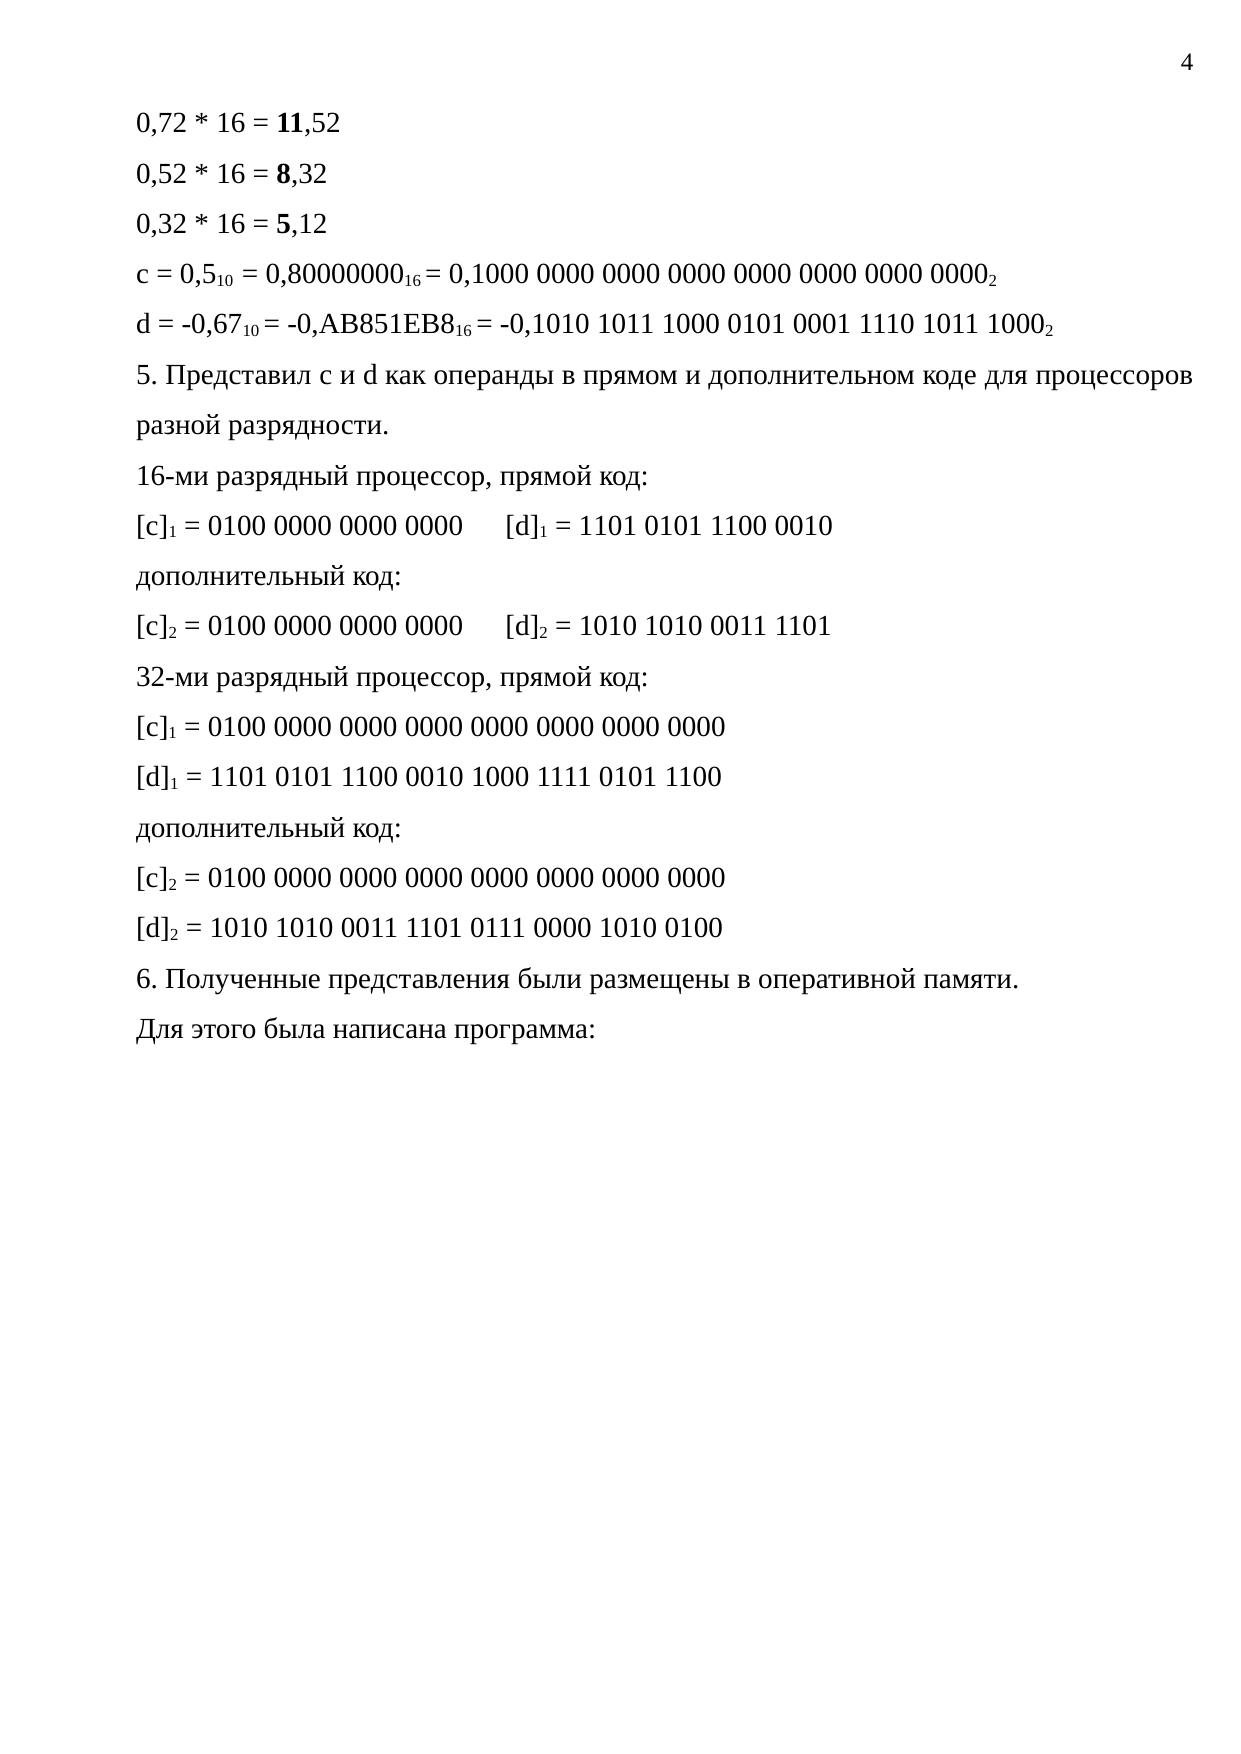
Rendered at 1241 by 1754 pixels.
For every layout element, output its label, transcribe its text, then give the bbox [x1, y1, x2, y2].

text [c]2 = 0100 0000 0000 0000 0000 0000 0000 0000 [136, 860, 1193, 894]
text 6. Полученные представления были размещены в оперативной памяти. [136, 961, 1193, 994]
text 0,52 * 16 = 8,32 [136, 156, 1193, 189]
text [c]1 = 0100 0000 0000 0000 [d]1 = 1101 0101 1100 0010 [136, 508, 1193, 541]
text 32-ми разрядный процессор, прямой код: [136, 659, 1193, 692]
text 5. Представил c и d как операнды в прямом и дополнительном коде для процессоров разной разрядности. [136, 357, 1193, 441]
text [d]1 = 1101 0101 1100 0010 1000 1111 0101 1100 [136, 759, 1193, 793]
text d = -0,6710 = -0,AB851EB816 = -0,1010 1011 1000 0101 0001 1110 1011 10002 [136, 307, 1193, 340]
text 16-ми разрядный процессор, прямой код: [136, 458, 1193, 491]
text Для этого была написана программа: [136, 1011, 1193, 1044]
text дополнительный код: [136, 810, 1193, 843]
text 0,72 * 16 = 11,52 [136, 105, 1193, 139]
text [с]1 = 0100 0000 0000 0000 0000 0000 0000 0000 [136, 709, 1193, 743]
text 0,32 * 16 = 5,12 [136, 206, 1193, 239]
text [d]2 = 1010 1010 0011 1101 0111 0000 1010 0100 [136, 910, 1193, 944]
text c = 0,510 = 0,8000000016 = 0,1000 0000 0000 0000 0000 0000 0000 00002 [136, 256, 1193, 290]
text дополнительный код: [136, 558, 1193, 592]
text [c]2 = 0100 0000 0000 0000 [d]2 = 1010 1010 0011 1101 [136, 608, 1193, 642]
